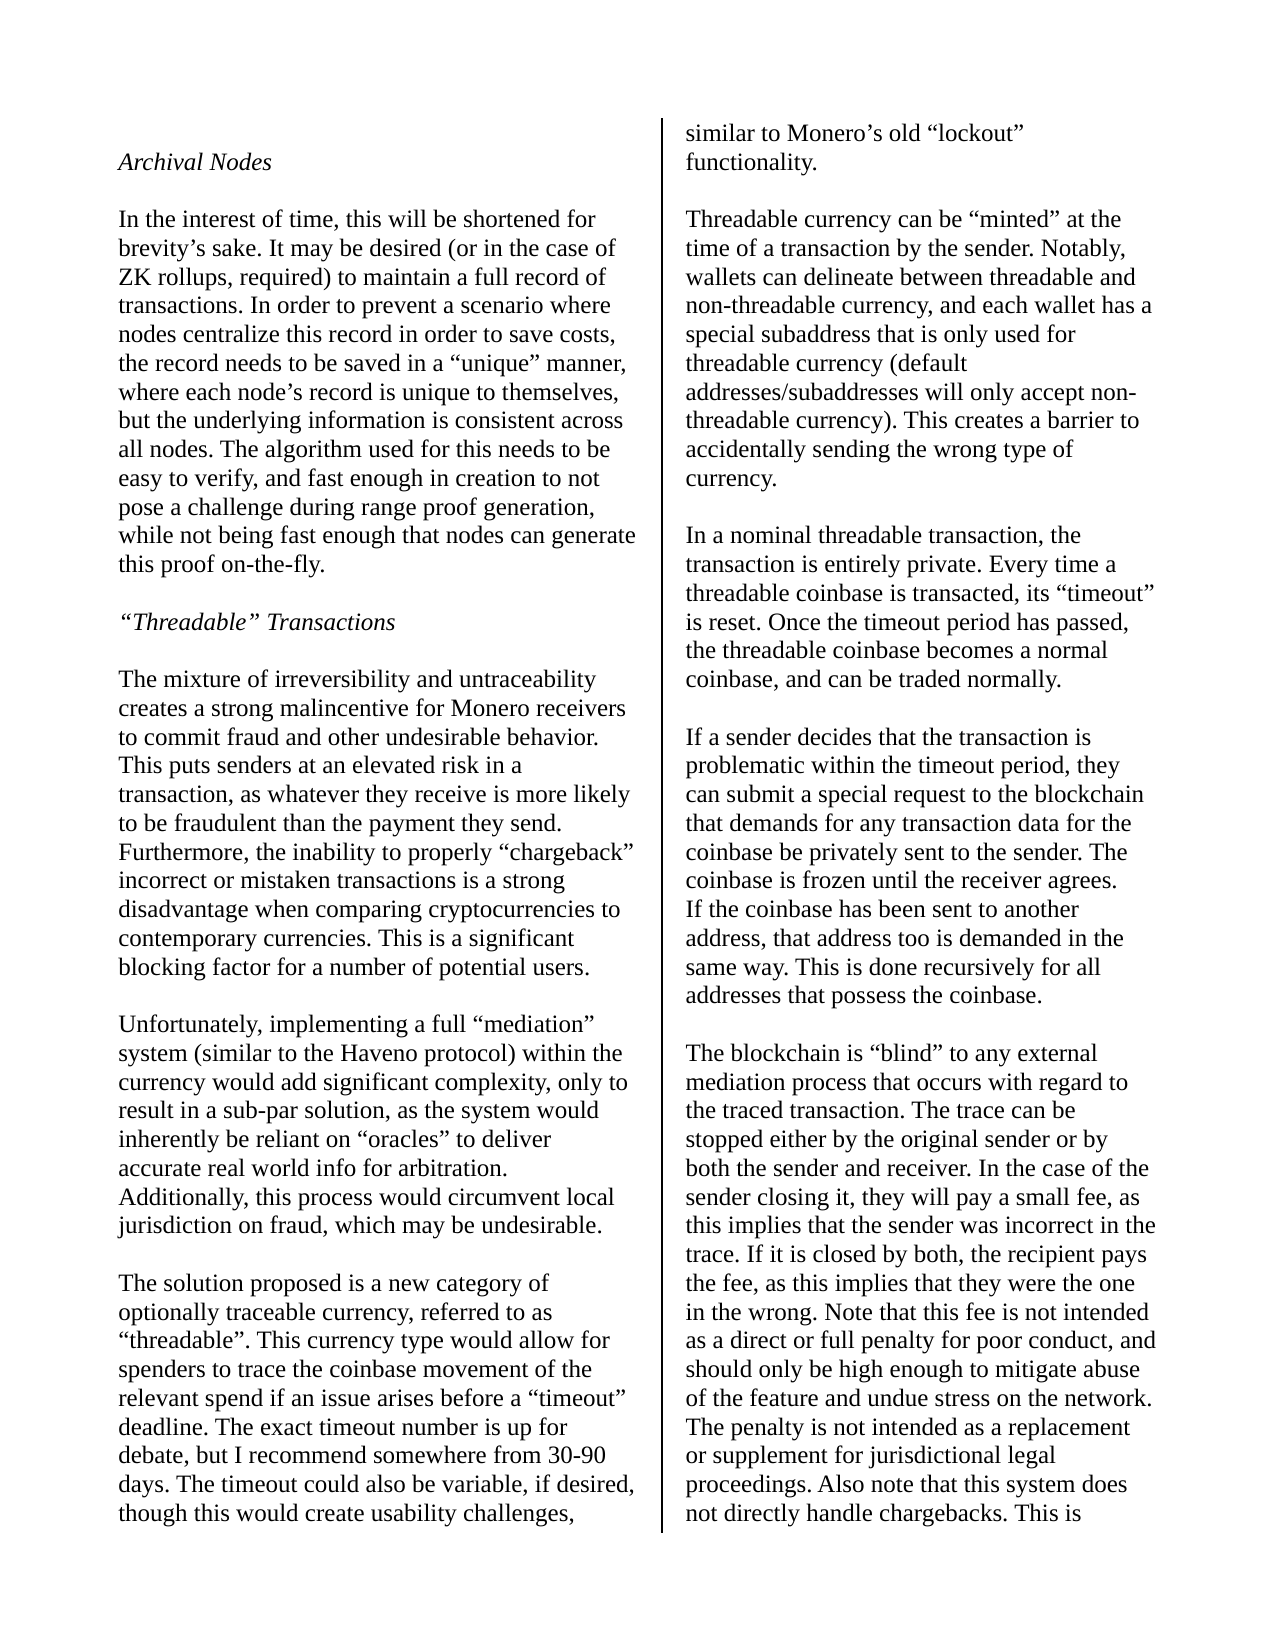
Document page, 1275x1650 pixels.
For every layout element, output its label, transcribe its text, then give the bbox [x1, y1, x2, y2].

text The blockchain is “blind” to any external mediation process that occurs with regard to the traced transaction. The trace can be stopped either by the original sender or by both the sender and receiver. In the case of the sender closing it, they will pay a small fee, as this implies that the sender was incorrect in the trace. If it is closed by both, the recipient pays the fee, as this implies that they were the one in the wrong. Note that this fee is not intended as a direct or full penalty for poor conduct, and should only be high enough to mitigate abuse of the feature and undue stress on the network. The penalty is not intended as a replacement or supplement for jurisdictional legal proceedings. Also note that this system does not directly handle chargebacks. This is [685, 1038, 1157, 1527]
text In a nominal threadable transaction, the transaction is entirely private. Every time a threadable coinbase is transacted, its “timeout” is reset. Once the timeout period has passed, the threadable coinbase becomes a normal coinbase, and can be traded normally. [685, 521, 1157, 693]
text Unfortunately, implementing a full “mediation” system (similar to the Haveno protocol) within the currency would add significant complexity, only to result in a sub-par solution, as the system would inherently be reliant on “oracles” to deliver accurate real world info for arbitration. Additionally, this process would circumvent local jurisdiction on fraud, which may be undesirable. [118, 1009, 637, 1239]
text Threadable currency can be “minted” at the time of a transaction by the sender. Notably, wallets can delineate between threadable and non-threadable currency, and each wallet has a special subaddress that is only used for threadable currency (default addresses/subaddresses will only accept non-threadable currency). This creates a barrier to accidentally sending the wrong type of currency. [685, 204, 1157, 492]
text If a sender decides that the transaction is problematic within the timeout period, they can submit a special request to the blockchain that demands for any transaction data for the coinbase be privately sent to the sender. The coinbase is frozen until the receiver agrees. [685, 722, 1157, 894]
text similar to Monero’s old “lockout” functionality. [685, 118, 1157, 176]
text Archival Nodes [118, 147, 637, 176]
text “Threadable” Transactions [118, 607, 637, 636]
text The mixture of irreversibility and untraceability creates a strong malincentive for Monero receivers to commit fraud and other undesirable behavior. This puts senders at an elevated risk in a transaction, as whatever they receive is more likely to be fraudulent than the payment they send. Furthermore, the inability to properly “chargeback” incorrect or mistaken transactions is a strong disadvantage when comparing cryptocurrencies to contemporary currencies. This is a significant blocking factor for a number of potential users. [118, 664, 637, 981]
text If the coinbase has been sent to another address, that address too is demanded in the same way. This is done recursively for all addresses that possess the coinbase. [685, 894, 1157, 1009]
text In the interest of time, this will be shortened for brevity’s sake. It may be desired (or in the case of ZK rollups, required) to maintain a full record of transactions. In order to prevent a scenario where nodes centralize this record in order to save costs, the record needs to be saved in a “unique” manner, where each node’s record is unique to themselves, but the underlying information is consistent across all nodes. The algorithm used for this needs to be easy to verify, and fast enough in creation to not pose a challenge during range proof generation, while not being fast enough that nodes can generate this proof on-the-fly. [118, 204, 637, 578]
text The solution proposed is a new category of optionally traceable currency, referred to as “threadable”. This currency type would allow for spenders to trace the coinbase movement of the relevant spend if an issue arises before a “timeout” deadline. The exact timeout number is up for debate, but I recommend somewhere from 30-90 days. The timeout could also be variable, if desired, though this would create usability challenges, [118, 1268, 637, 1527]
